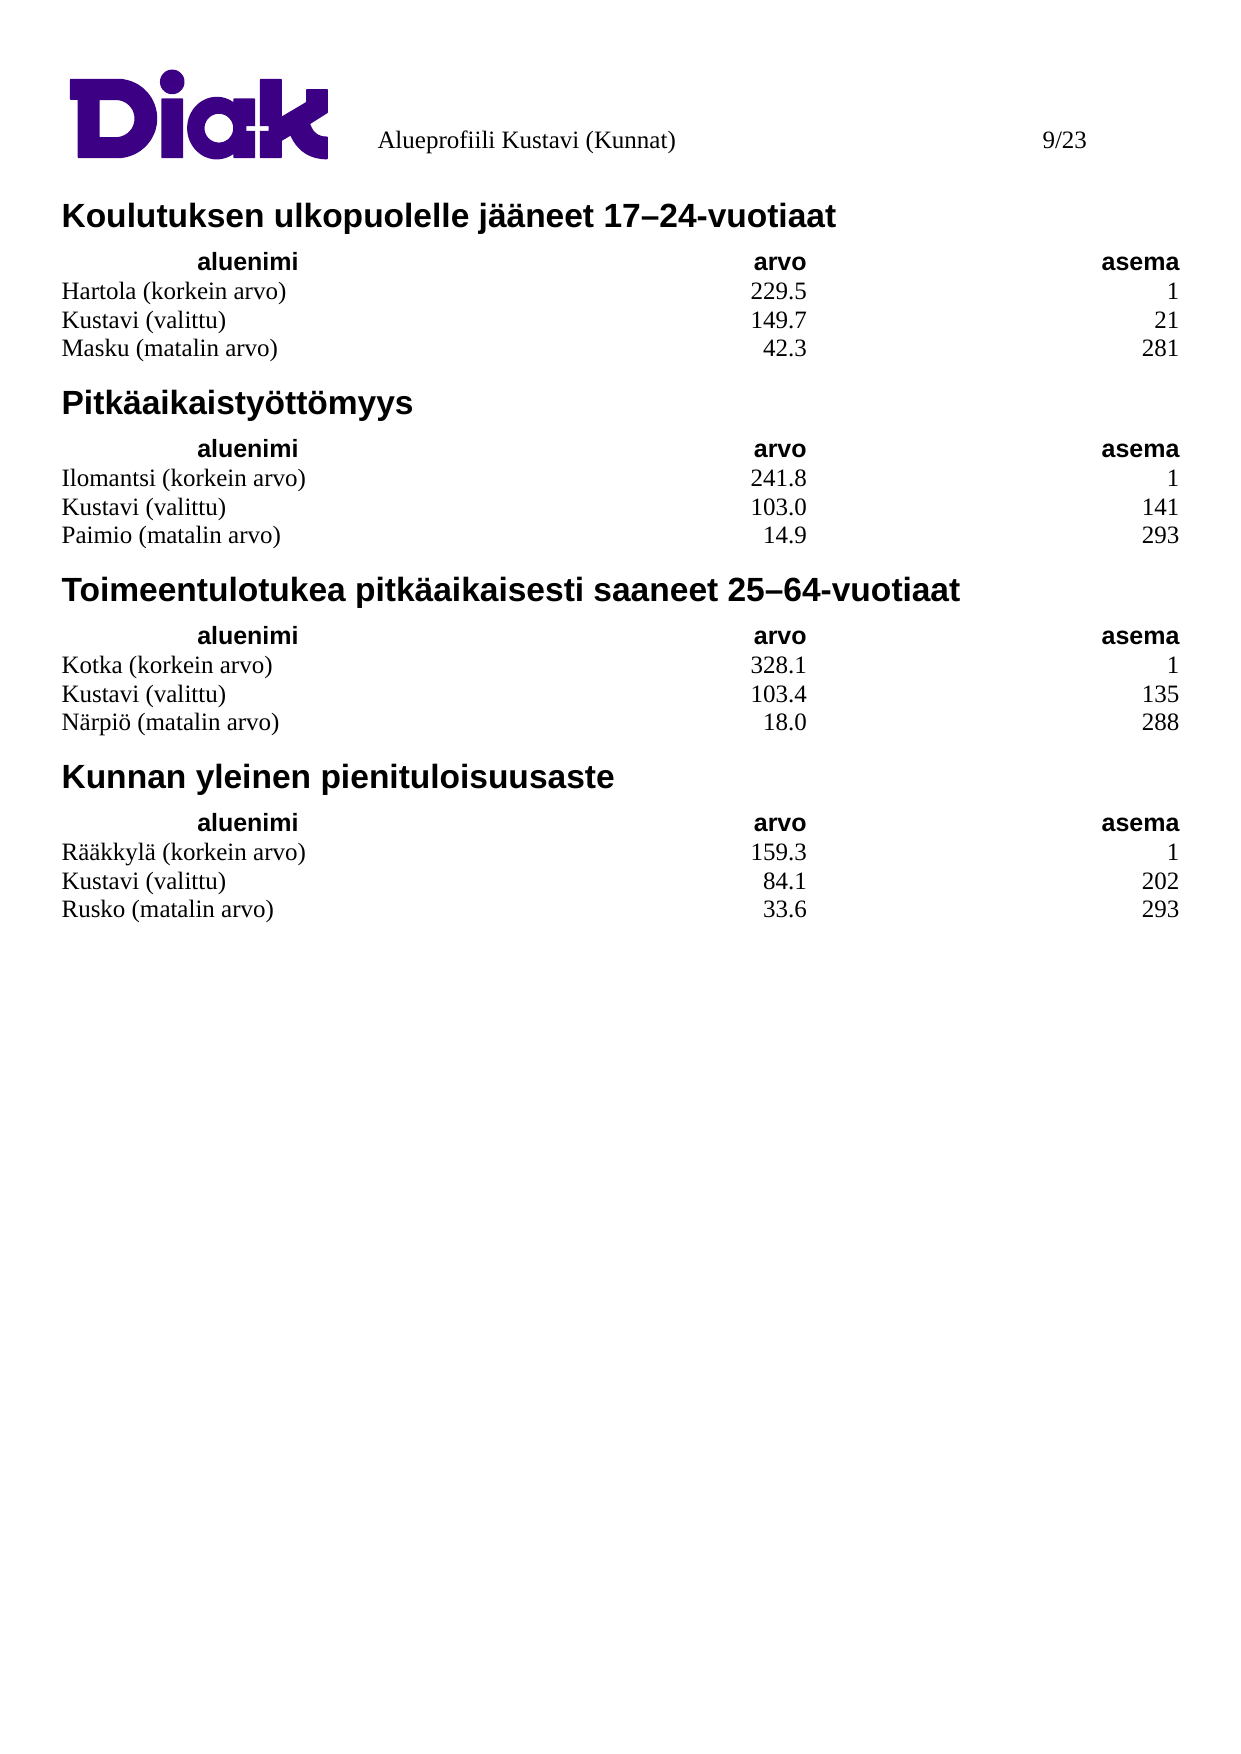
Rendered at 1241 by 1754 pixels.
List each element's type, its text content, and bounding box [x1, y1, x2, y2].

table_cell 1 [806, 276, 1179, 305]
table_cell 42.3 [434, 334, 806, 362]
table_cell 202 [806, 866, 1179, 894]
table_header asema [806, 434, 1179, 463]
table_header arvo [434, 247, 806, 276]
subtitle Koulutuksen ulkopuolelle jääneet 17–24-vuotiaat [61, 196, 1179, 235]
subtitle Kunnan yleinen pienituloisuusaste [61, 757, 1179, 796]
table_cell Rusko (matalin arvo) [61, 895, 434, 923]
table_cell Kustavi (valittu) [61, 492, 434, 521]
subtitle Toimeentulotukea pitkäaikaisesti saaneet 25–64-vuotiaat [61, 570, 1179, 609]
table_cell 21 [806, 305, 1179, 333]
table_header arvo [434, 808, 806, 837]
table_cell 18.0 [434, 708, 806, 736]
table_cell Kustavi (valittu) [61, 866, 434, 894]
table_cell 84.1 [434, 866, 806, 894]
table_cell Rääkkylä (korkein arvo) [61, 837, 434, 866]
table_cell 229.5 [434, 276, 806, 305]
table_header arvo [434, 621, 806, 650]
table_cell 241.8 [434, 463, 806, 492]
table_cell Kotka (korkein arvo) [61, 650, 434, 679]
table_header asema [806, 808, 1179, 837]
table_cell 14.9 [434, 521, 806, 549]
table_cell 159.3 [434, 837, 806, 866]
table_cell 1 [806, 837, 1179, 866]
table_cell 281 [806, 334, 1179, 362]
table_header aluenimi [61, 808, 434, 837]
table_cell 149.7 [434, 305, 806, 333]
table_cell 103.4 [434, 679, 806, 707]
table_header asema [806, 621, 1179, 650]
table_header aluenimi [61, 247, 434, 276]
table_cell 288 [806, 708, 1179, 736]
table_header aluenimi [61, 621, 434, 650]
table_cell Masku (matalin arvo) [61, 334, 434, 362]
table_cell 1 [806, 650, 1179, 679]
table_cell 1 [806, 463, 1179, 492]
table_cell 103.0 [434, 492, 806, 521]
table_cell 141 [806, 492, 1179, 521]
table_header arvo [434, 434, 806, 463]
table_header aluenimi [61, 434, 434, 463]
table_cell Närpiö (matalin arvo) [61, 708, 434, 736]
table_cell Kustavi (valittu) [61, 305, 434, 333]
table_cell Ilomantsi (korkein arvo) [61, 463, 434, 492]
subtitle Pitkäaikaistyöttömyys [61, 383, 1179, 422]
table_cell 33.6 [434, 895, 806, 923]
table_cell 328.1 [434, 650, 806, 679]
table_cell 293 [806, 521, 1179, 549]
table_cell Kustavi (valittu) [61, 679, 434, 707]
table_cell Hartola (korkein arvo) [61, 276, 434, 305]
table_cell 293 [806, 895, 1179, 923]
table_cell Paimio (matalin arvo) [61, 521, 434, 549]
table_header asema [806, 247, 1179, 276]
table_cell 135 [806, 679, 1179, 707]
